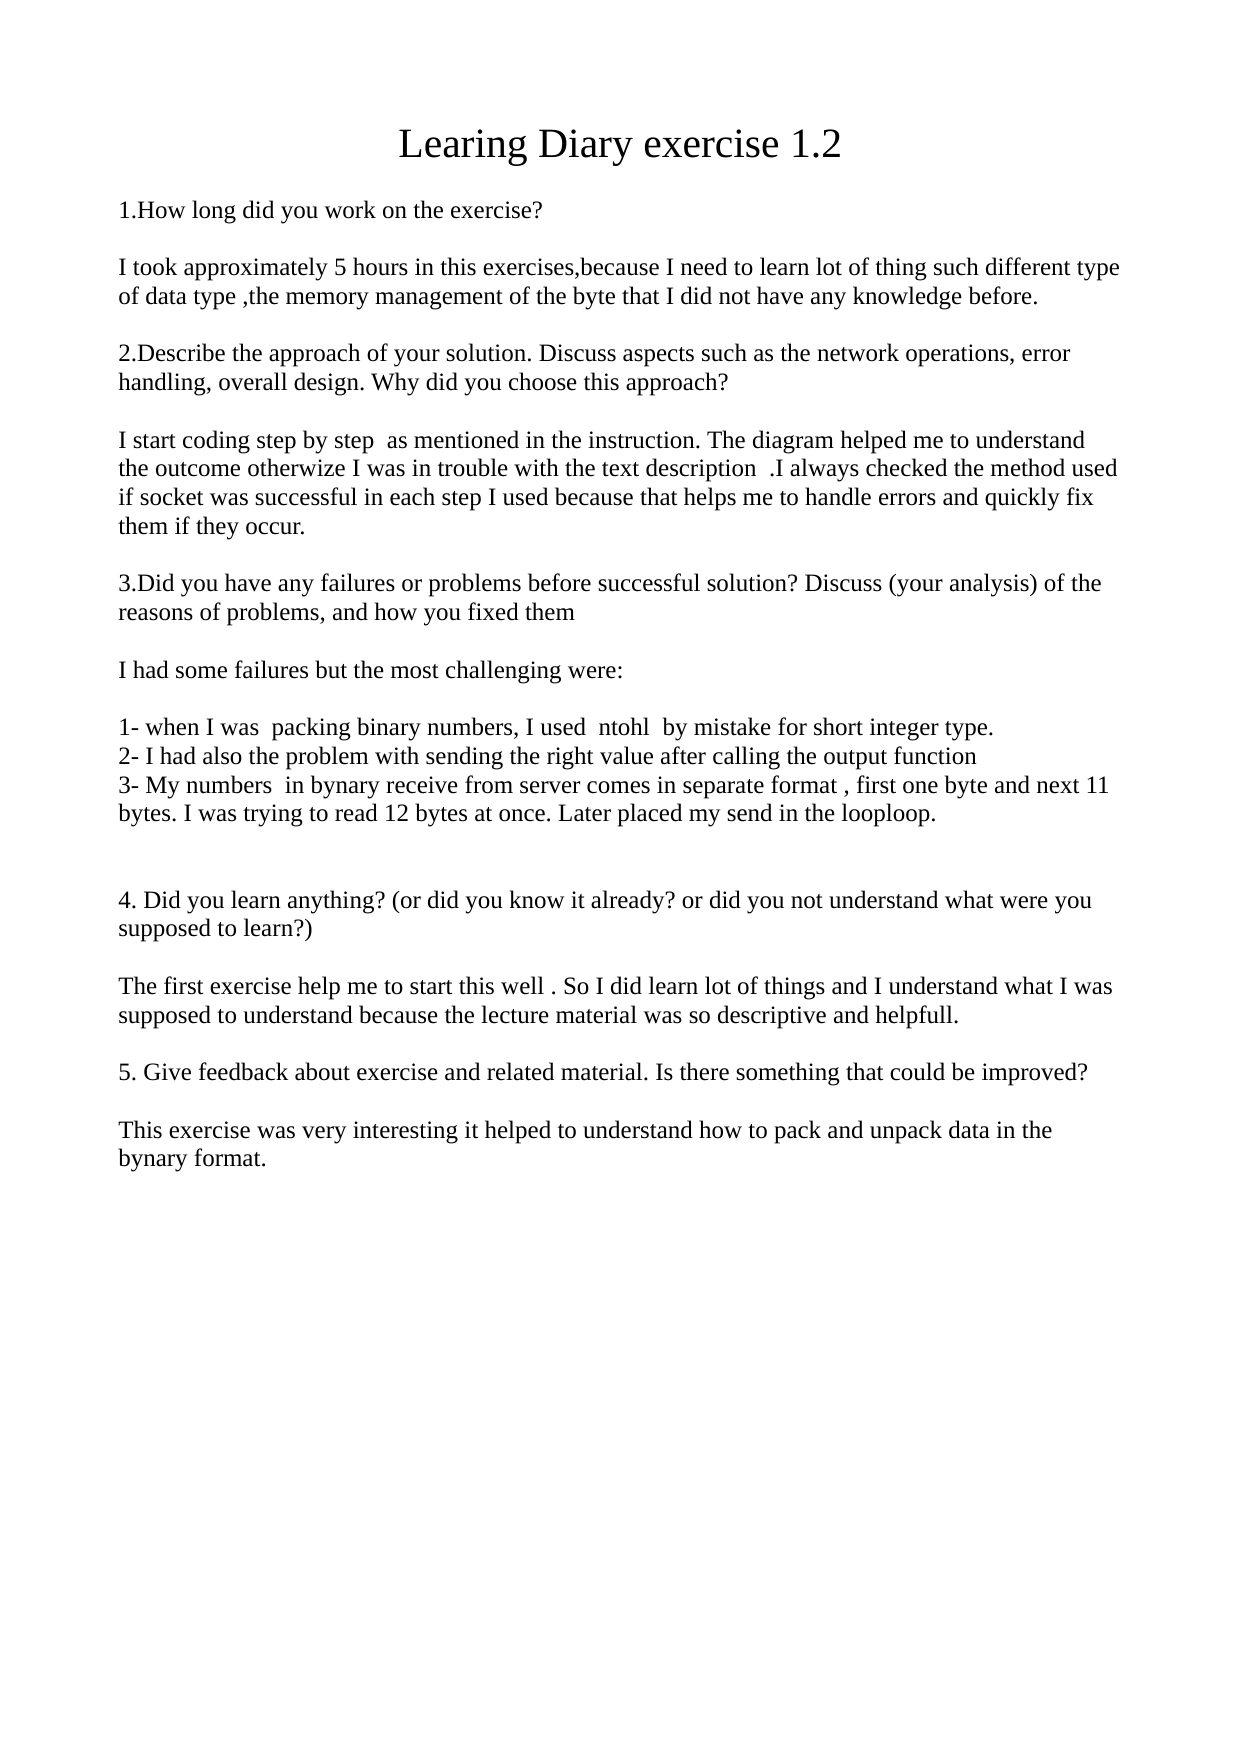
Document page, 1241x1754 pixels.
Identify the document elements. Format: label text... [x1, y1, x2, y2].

text 4. Did you learn anything? (or did you know it already? or did you not understand what were you [118, 885, 1122, 913]
text 3- My numbers in bynary receive from server comes in separate format , first one byte and next 11 bytes. I was trying to read 12 bytes at once. Later placed my send in the looploop. [118, 770, 1122, 827]
text This exercise was very interesting it helped to understand how to pack and unpack data in the bynary format. [118, 1115, 1122, 1172]
text I had some failures but the most challenging were: [118, 655, 1122, 683]
text 5. Give feedback about exercise and related material. Is there something that could be improved? [118, 1057, 1122, 1086]
text 3.Did you have any failures or problems before successful solution? Discuss (your analysis) of the reasons of problems, and how you fixed them [118, 568, 1122, 626]
text Learing Diary exercise 1.2 [118, 118, 1122, 166]
text 2- I had also the problem with sending the right value after calling the output function [118, 741, 1122, 770]
text I start coding step by step as mentioned in the instruction. The diagram helped me to understand the outcome otherwize I was in trouble with the text description .I always checked the method used if socket was successful in each step I used because that helps me to handle errors and quickly fix them if they occur. [118, 425, 1122, 540]
text 1- when I was packing binary numbers, I used ntohl by mistake for short integer type. [118, 712, 1122, 741]
text I took approximately 5 hours in this exercises,because I need to learn lot of thing such different type of data type ,the memory management of the byte that I did not have any knowledge before. [118, 252, 1122, 310]
text 2.Describe the approach of your solution. Discuss aspects such as the network operations, error handling, overall design. Why did you choose this approach? [118, 338, 1122, 396]
text supposed to learn?) [118, 913, 1122, 942]
text 1.How long did you work on the exercise? [118, 195, 1122, 223]
text The first exercise help me to start this well . So I did learn lot of things and I understand what I was supposed to understand because the lecture material was so descriptive and helpfull. [118, 971, 1122, 1028]
